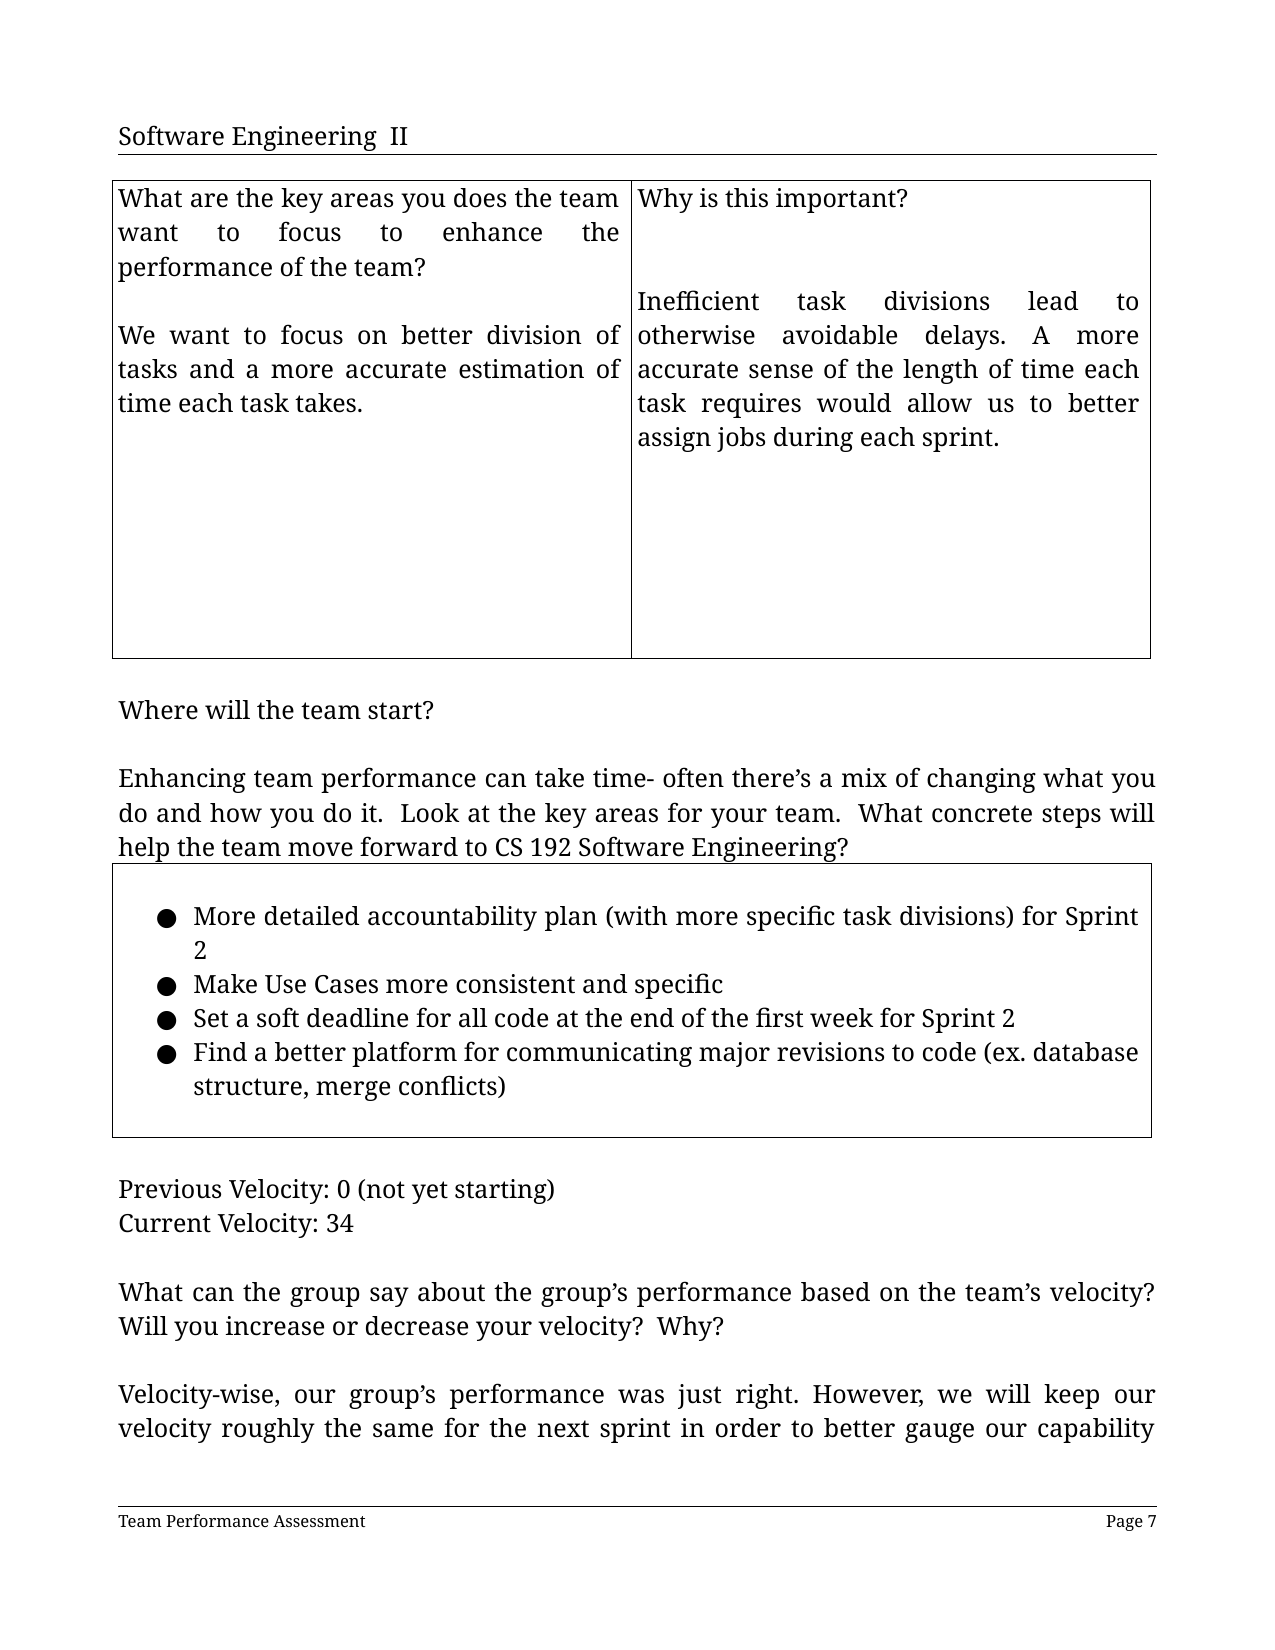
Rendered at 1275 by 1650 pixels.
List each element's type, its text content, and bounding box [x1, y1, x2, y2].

text Current Velocity: 34 [118, 1206, 1157, 1240]
table_cell Why is this important? Inefficient task divisions lead to otherwise avoidable delays. A more accurate sense of the length of time each task requires would allow us to better assign jobs during each sprint. [632, 181, 1150, 658]
text Enhancing team performance can take time- often there’s a mix of changing what you do and how you do it. Look at the key areas for your team. What concrete steps will help the team move forward to CS 192 Software Engineering? [118, 761, 1157, 863]
text Where will the team start? [118, 693, 1157, 727]
table_header More detailed accountability plan (with more specific task divisions) for Sprint 2 Make Use Cases more consistent and specific Set a soft deadline for all code at the end of the first week for Sprint 2 Find a better platform for communicating major revisions to code (ex. database structure, merge conflicts) [113, 864, 1151, 1137]
text What can the group say about the group’s performance based on the team’s velocity? Will you increase or decrease your velocity? Why? [118, 1274, 1157, 1342]
table_cell What are the key areas you does the team want to focus to enhance the performance of the team? We want to focus on better division of tasks and a more accurate estimation of time each task takes. [113, 181, 631, 658]
text Velocity-wise, our group’s performance was just right. However, we will keep our velocity roughly the same for the next sprint in order to better gauge our capability [118, 1376, 1157, 1444]
text Previous Velocity: 0 (not yet starting) [118, 1172, 1157, 1206]
